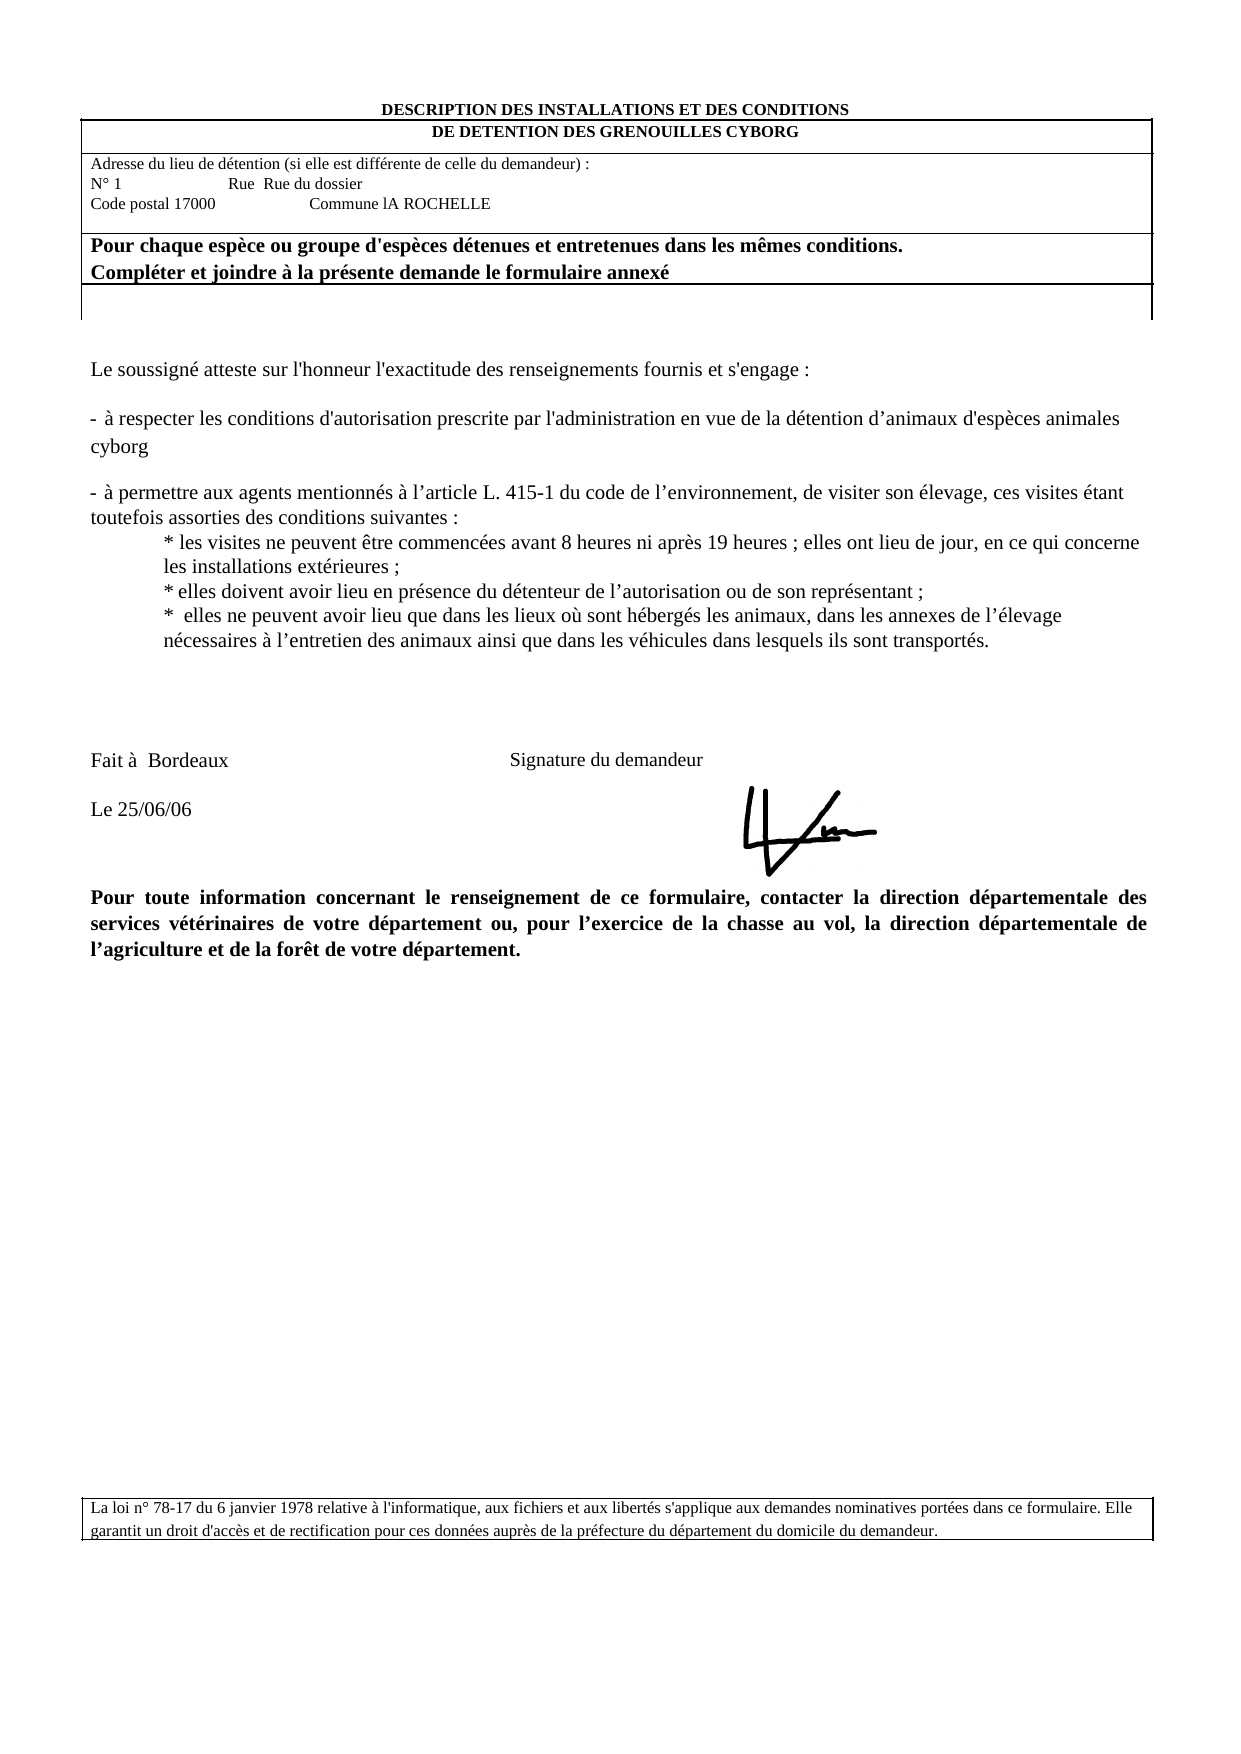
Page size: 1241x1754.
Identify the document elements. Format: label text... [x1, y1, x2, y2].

text DESCRIPTION DES INSTALLATIONS ET DES CONDITIONS [89, 100, 1141, 119]
list à permettre aux agents mentionnés à l’article L. 415-1 du code de l’environnement, de visiter son élevage, ces visites étant toutefois assorties des conditions suivantes : [89, 479, 1140, 529]
text N° 1 Rue Rue du dossier [90, 174, 1148, 193]
text Le 25/06/06 [90, 797, 725, 821]
text Le soussigné atteste sur l'honneur l'exactitude des renseignements fournis et s'engage : [90, 357, 1148, 381]
text DE DETENTION DES GRENOUILLES CYBORG [89, 122, 1141, 141]
text Code postal 17000 Commune lA ROCHELLE [90, 193, 1148, 213]
text Fait à Bordeaux [90, 748, 466, 772]
text Compléter et joindre à la présente demande le formulaire annexé [90, 260, 1148, 283]
list les visites ne peuvent être commencées avant 8 heures ni après 19 heures ; elles ont lieu de jour, en ce qui concerne les installations extérieures ; [163, 530, 1140, 578]
text La loi n° 78-17 du 6 janvier 1978 relative à l'informatique, aux fichiers et aux libertés s'applique aux demandes nominatives portées dans ce formulaire. Elle garantit un droit d'accès et de rectification pour ces données auprès de la préfecture du département du domicile du demandeur. [90, 1499, 1140, 1539]
text Adresse du lieu de détention (si elle est différente de celle du demandeur) : [90, 154, 1148, 173]
list à respecter les conditions d'autorisation prescrite par l'administration en vue de la détention d’animaux d'espèces animales cyborg [89, 406, 1140, 458]
text Pour chaque espèce ou groupe d'espèces détenues et entretenues dans les mêmes conditions. [90, 234, 1148, 257]
list elles doivent avoir lieu en présence du détenteur de l’autorisation ou de son représentant ; [163, 579, 1148, 603]
text [890, 797, 1148, 821]
text Pour toute information concernant le renseignement de ce formulaire, contacter la direction départementale des services vétérinaires de votre département ou, pour l’exercice de la chasse au vol, la direction départementale de l’agriculture et de la forêt de votre département. [90, 885, 1148, 961]
text Signature du demandeur [509, 748, 1148, 771]
picture [725, 775, 890, 878]
list elles ne peuvent avoir lieu que dans les lieux où sont hébergés les animaux, dans les annexes de l’élevage nécessaires à l’entretien des animaux ainsi que dans les véhicules dans lesquels ils sont transportés. [163, 603, 1140, 652]
